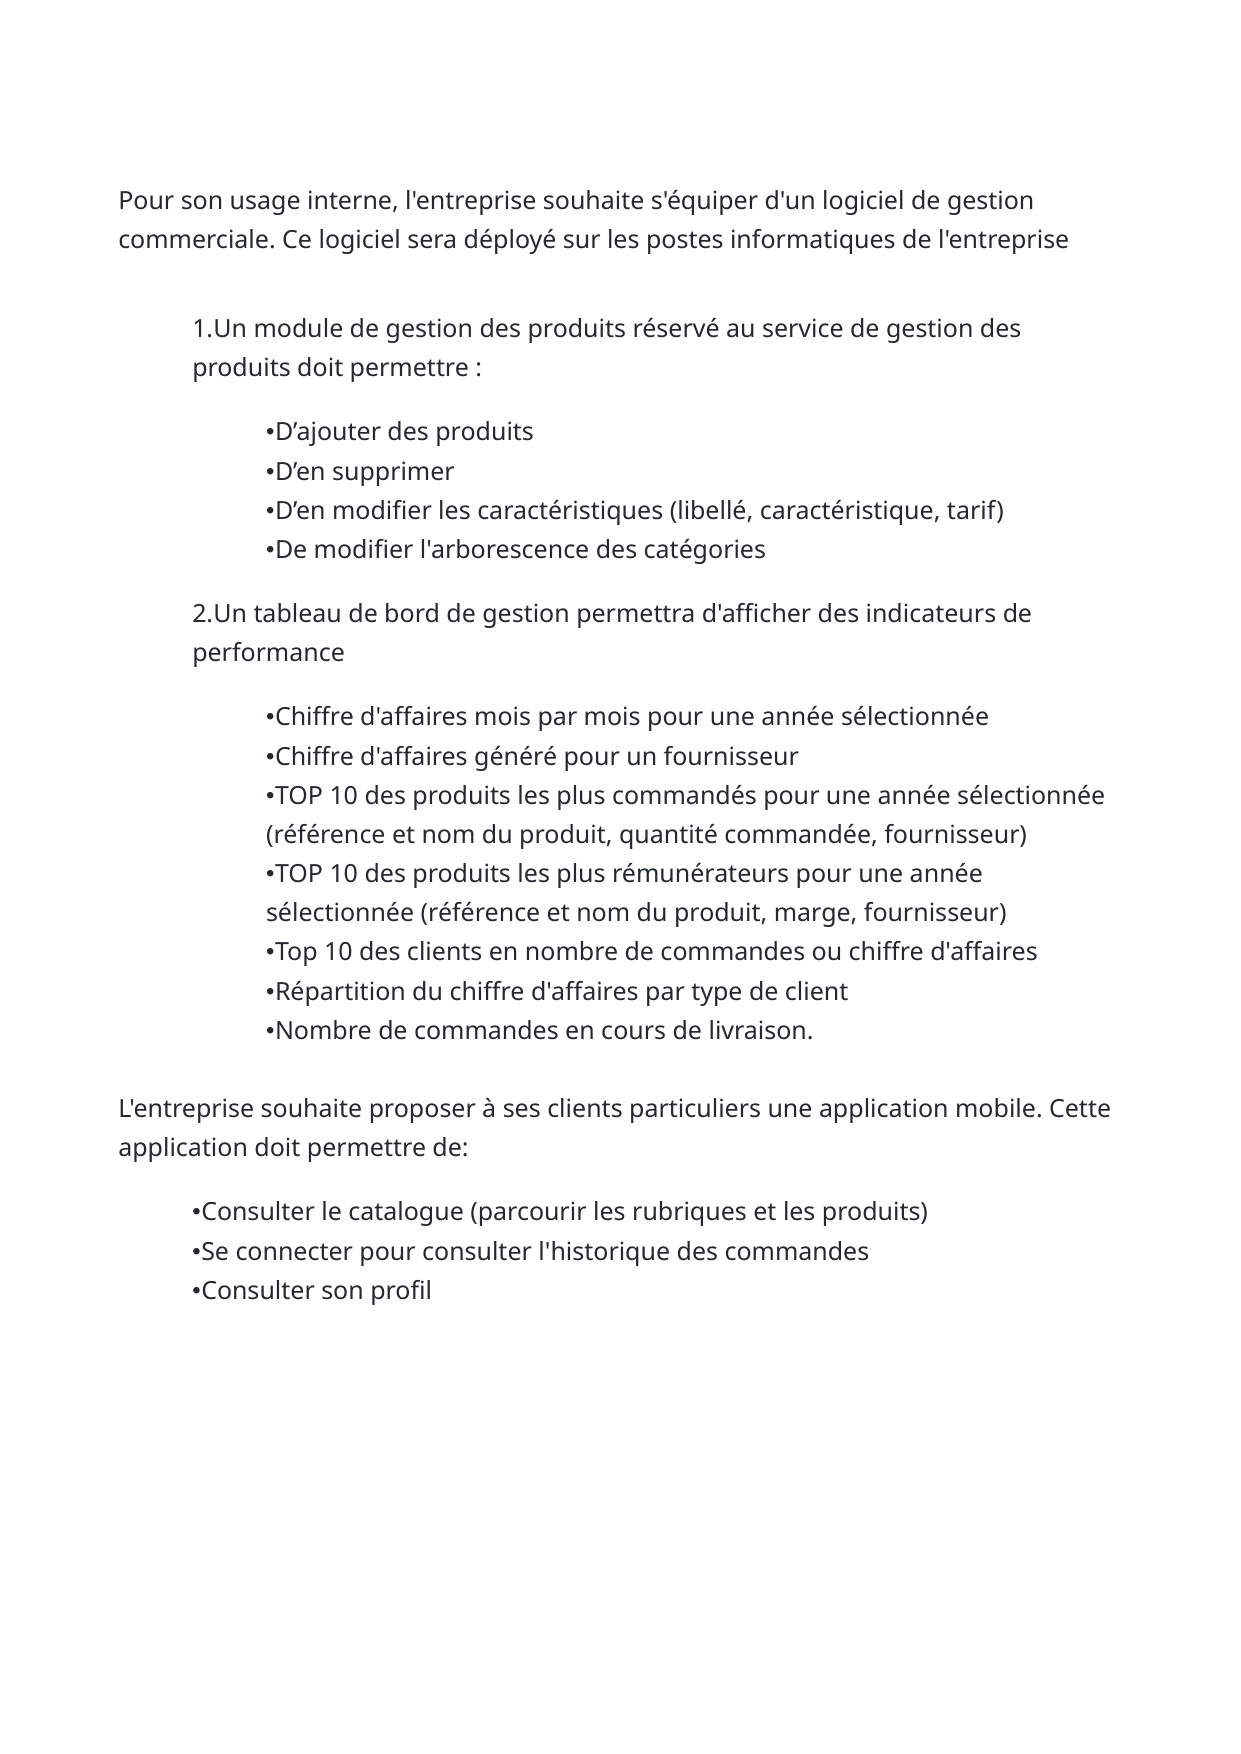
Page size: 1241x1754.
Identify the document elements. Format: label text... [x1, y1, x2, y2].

list Consulter son profil [118, 1272, 1122, 1306]
list Nombre de commandes en cours de livraison. [118, 1012, 1122, 1046]
list Se connecter pour consulter l'historique des commandes [118, 1233, 1122, 1267]
text Pour son usage interne, l'entreprise souhaite s'équiper d'un logiciel de gestion commerciale. Ce logiciel sera déployé sur les postes informatiques de l'entreprise [118, 182, 1122, 256]
list D’ajouter des produits [118, 414, 1122, 448]
list Un module de gestion des produits réservé au service de gestion des produits doit permettre : [118, 311, 1122, 384]
list Répartition du chiffre d'affaires par type de client [118, 973, 1122, 1007]
text L'entreprise souhaite proposer à ses clients particuliers une application mobile. Cette application doit permettre de: [118, 1091, 1122, 1164]
list Consulter le catalogue (parcourir les rubriques et les produits) [118, 1194, 1122, 1228]
list De modifier l'arborescence des catégories [118, 531, 1122, 566]
list Chiffre d'affaires mois par mois pour une année sélectionnée [118, 699, 1122, 733]
list D’en modifier les caractéristiques (libellé, caractéristique, tarif) [118, 492, 1122, 526]
list D’en supprimer [118, 453, 1122, 487]
list Top 10 des clients en nombre de commandes ou chiffre d'affaires [118, 934, 1122, 968]
list Un tableau de bord de gestion permettra d'afficher des indicateurs de performance [118, 596, 1122, 669]
list TOP 10 des produits les plus commandés pour une année sélectionnée (référence et nom du produit, quantité commandée, fournisseur) [118, 777, 1122, 851]
list Chiffre d'affaires généré pour un fournisseur [118, 738, 1122, 772]
list TOP 10 des produits les plus rémunérateurs pour une année sélectionnée (référence et nom du produit, marge, fournisseur) [118, 856, 1122, 929]
